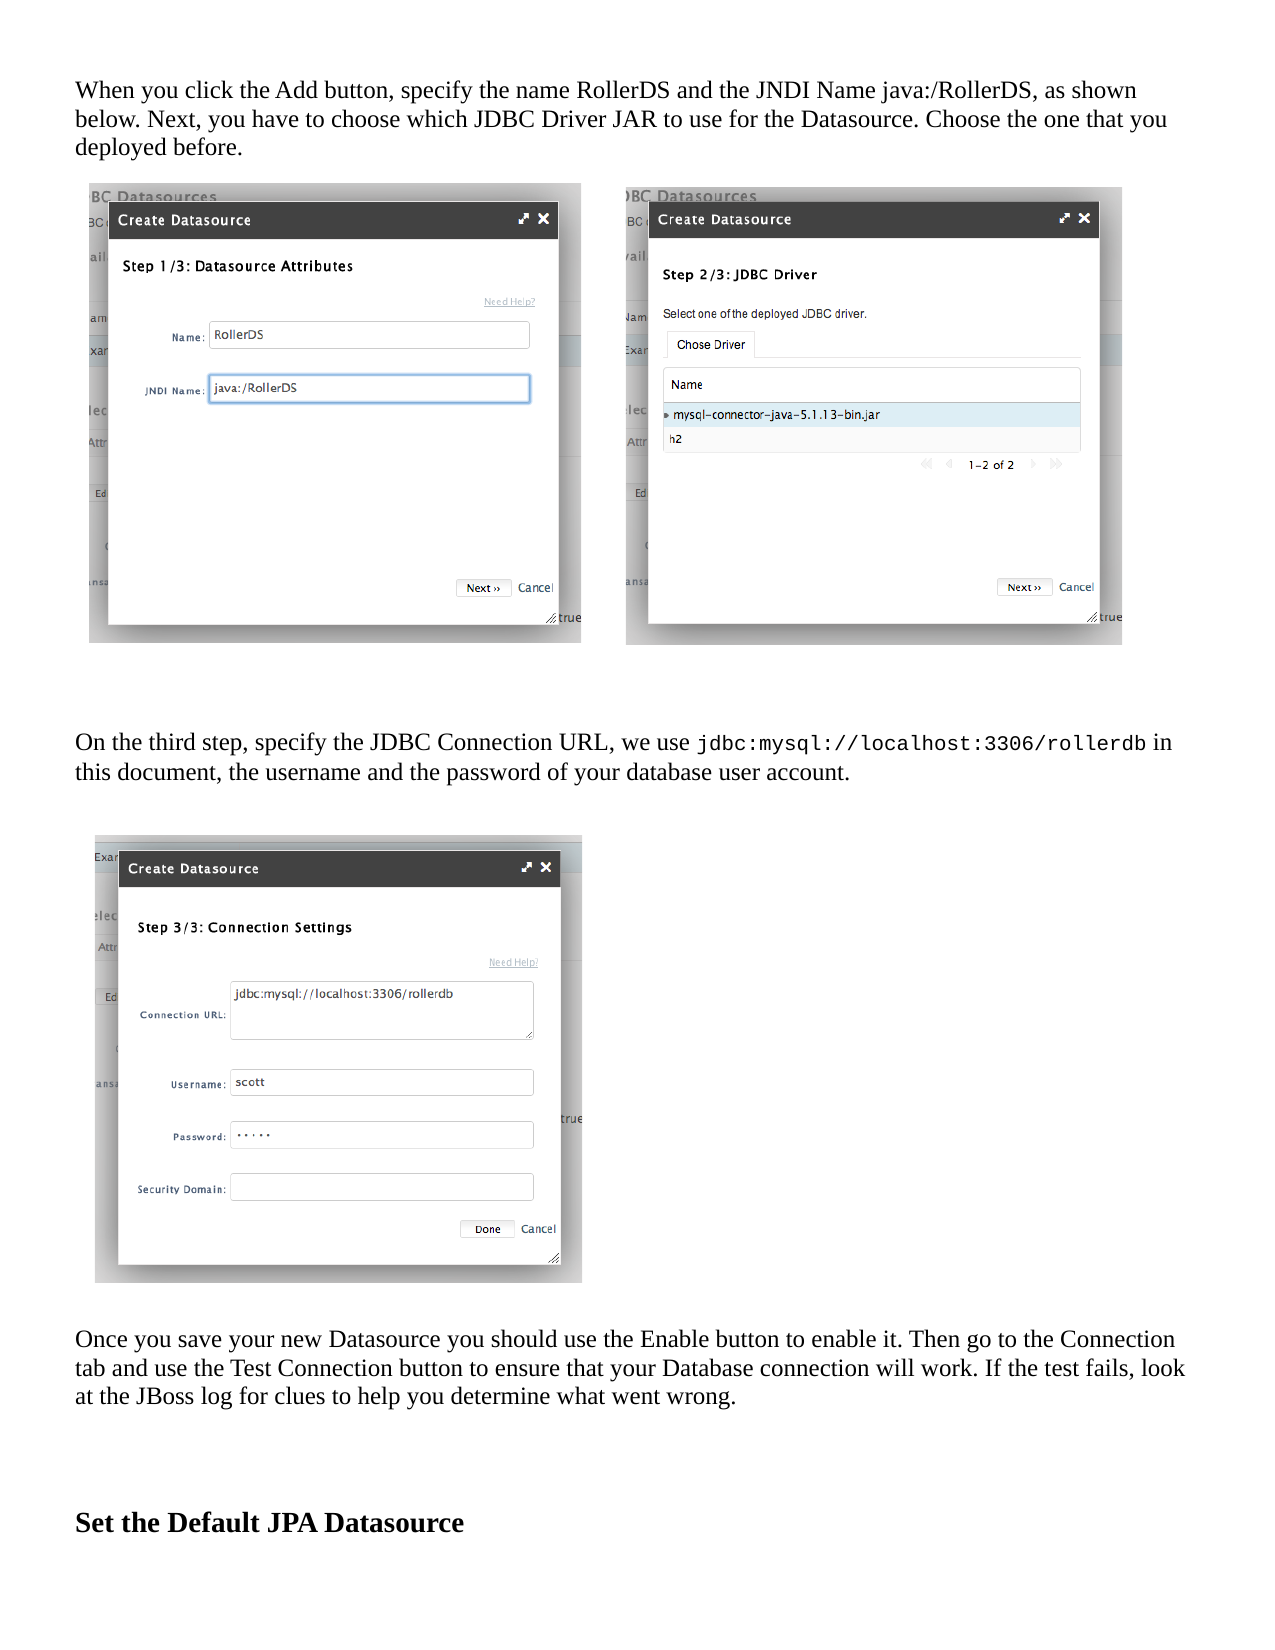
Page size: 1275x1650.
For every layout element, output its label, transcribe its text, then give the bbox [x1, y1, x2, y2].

text Once you save your new Datasource you should use the Enable button to enable it. Then go to the Connection tab and use the Test Connection button to ensure that your Database connection will work. If the test fails, look at the JBoss log for clues to help you determine what went wrong. [75, 1324, 1200, 1410]
text Set the Default JPA Datasource [75, 1505, 1200, 1539]
text On the third step, specify the JDBC Connection URL, we use jdbc:mysql://localhost:3306/rollerdb in this document, the username and the password of your database user account. [75, 727, 1200, 786]
text When you click the Add button, specify the name RollerDS and the JNDI Name java:/RollerDS, as shown below. Next, you have to choose which JDBC Driver JAR to use for the Datasource. Choose the one that you deployed before. [75, 75, 1200, 161]
